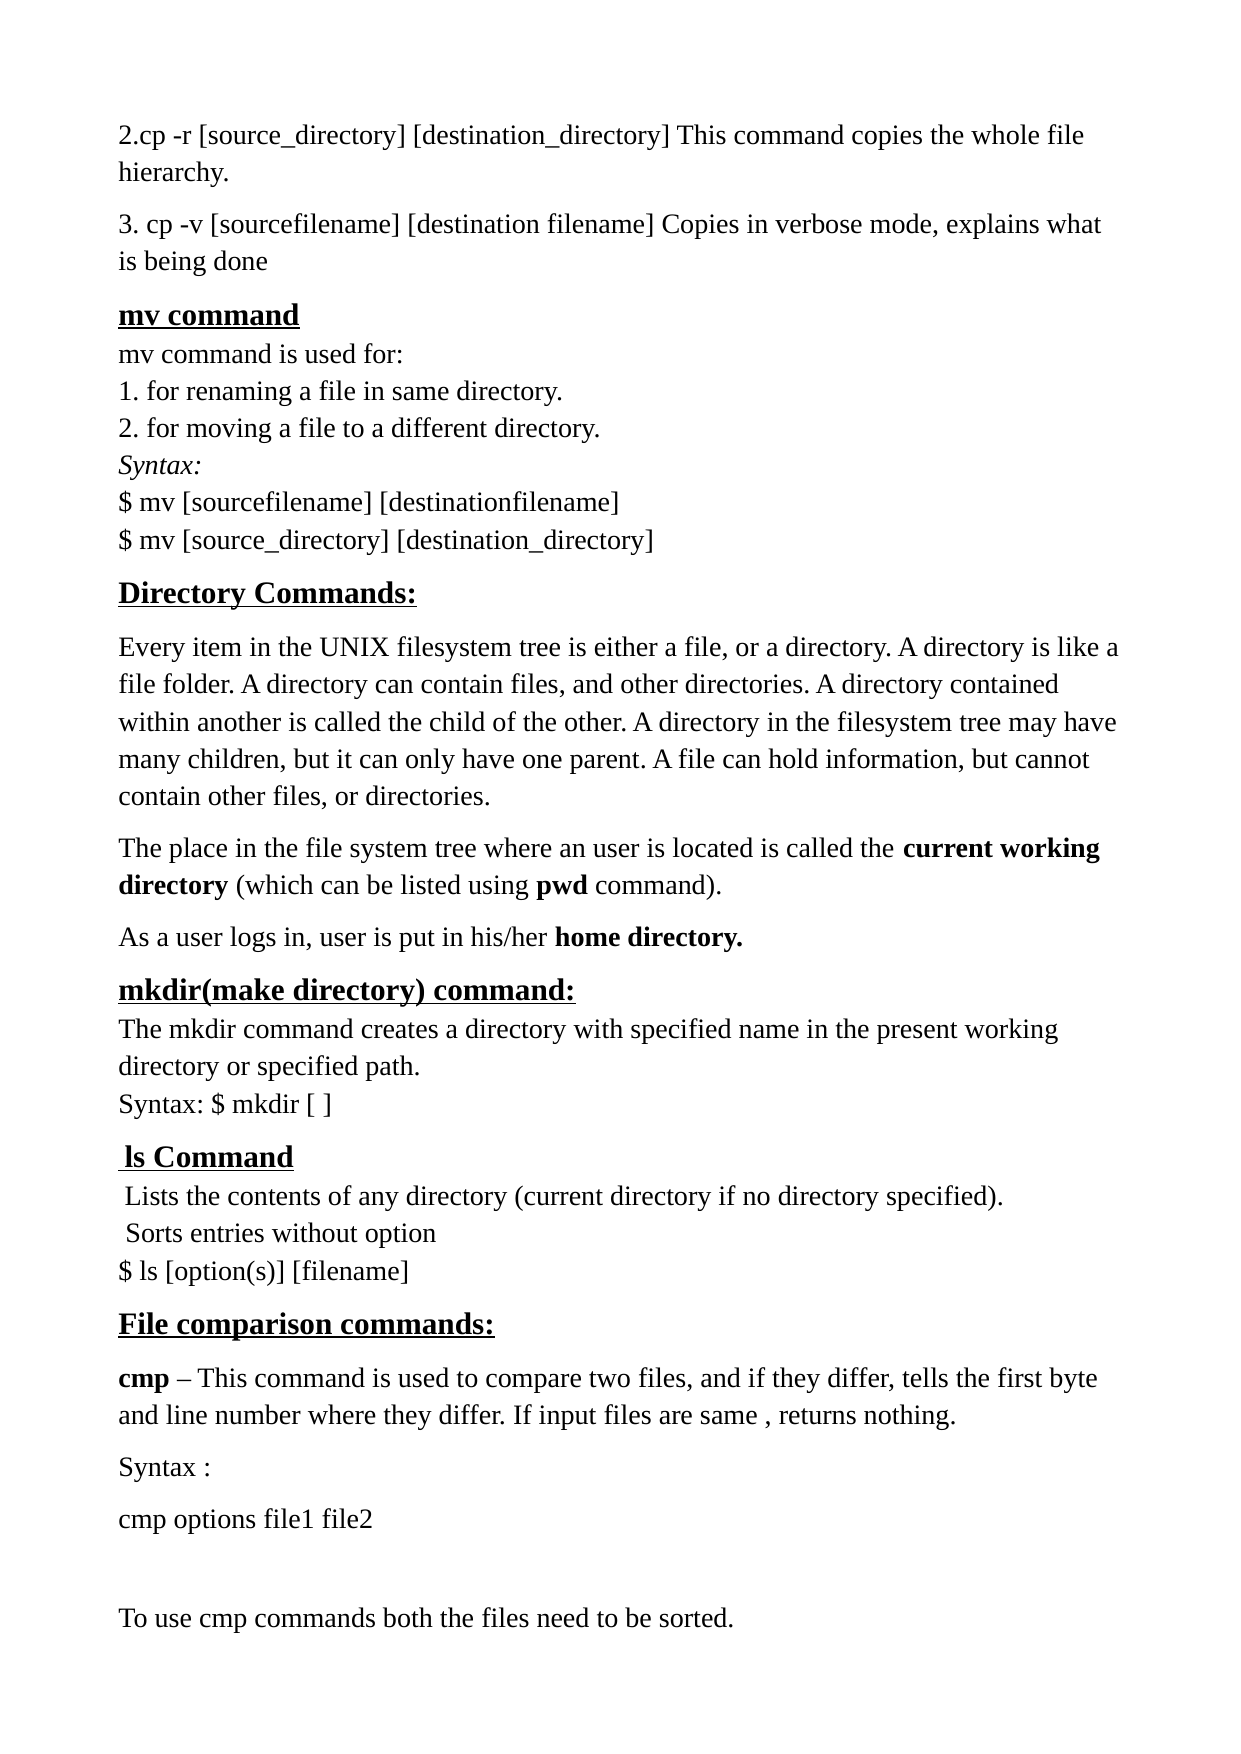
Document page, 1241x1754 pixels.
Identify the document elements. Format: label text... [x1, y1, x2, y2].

text As a user logs in, user is put in his/her home directory. [118, 920, 1122, 952]
text Directory Commands: [118, 574, 1122, 610]
text mv command mv command is used for: 1. for renaming a file in same directory. 2. for moving a file to a different directory. Syntax: $ mv [sourcefilename] [destinationfilename] $ mv [source_directory] [destination_directory] [118, 296, 1122, 555]
text Every item in the UNIX filesystem tree is either a file, or a directory. A directory is like a file folder. A directory can contain files, and other directories. A directory contained within another is called the child of the other. A directory in the filesystem tree may have many children, but it can only have one parent. A file can hold information, but cannot contain other files, or directories. [118, 630, 1122, 811]
text mkdir(make directory) command: The mkdir command creates a directory with specified name in the present working directory or specified path. Syntax: $ mkdir [ ] [118, 972, 1122, 1119]
text cmp options file1 file2 [118, 1502, 1122, 1534]
text 2.cp -r [source_directory] [destination_directory] This command copies the whole file hierarchy. [118, 118, 1122, 188]
text File comparison commands: [118, 1305, 1122, 1341]
text cmp – This command is used to compare two files, and if they differ, tells the first byte and line number where they differ. If input files are same , returns nothing. [118, 1361, 1122, 1431]
text ls Command Lists the contents of any directory (current directory if no directory specified). Sorts entries without option $ ls [option(s)] [filename] [118, 1138, 1122, 1286]
text Syntax : [118, 1450, 1122, 1482]
text 3. cp -v [sourcefilename] [destination filename] Copies in verbose mode, explains what is being done [118, 207, 1122, 277]
text To use cmp commands both the files need to be sorted. [118, 1601, 1122, 1634]
text The place in the file system tree where an user is located is called the current working directory (which can be listed using pwd command). [118, 831, 1122, 900]
